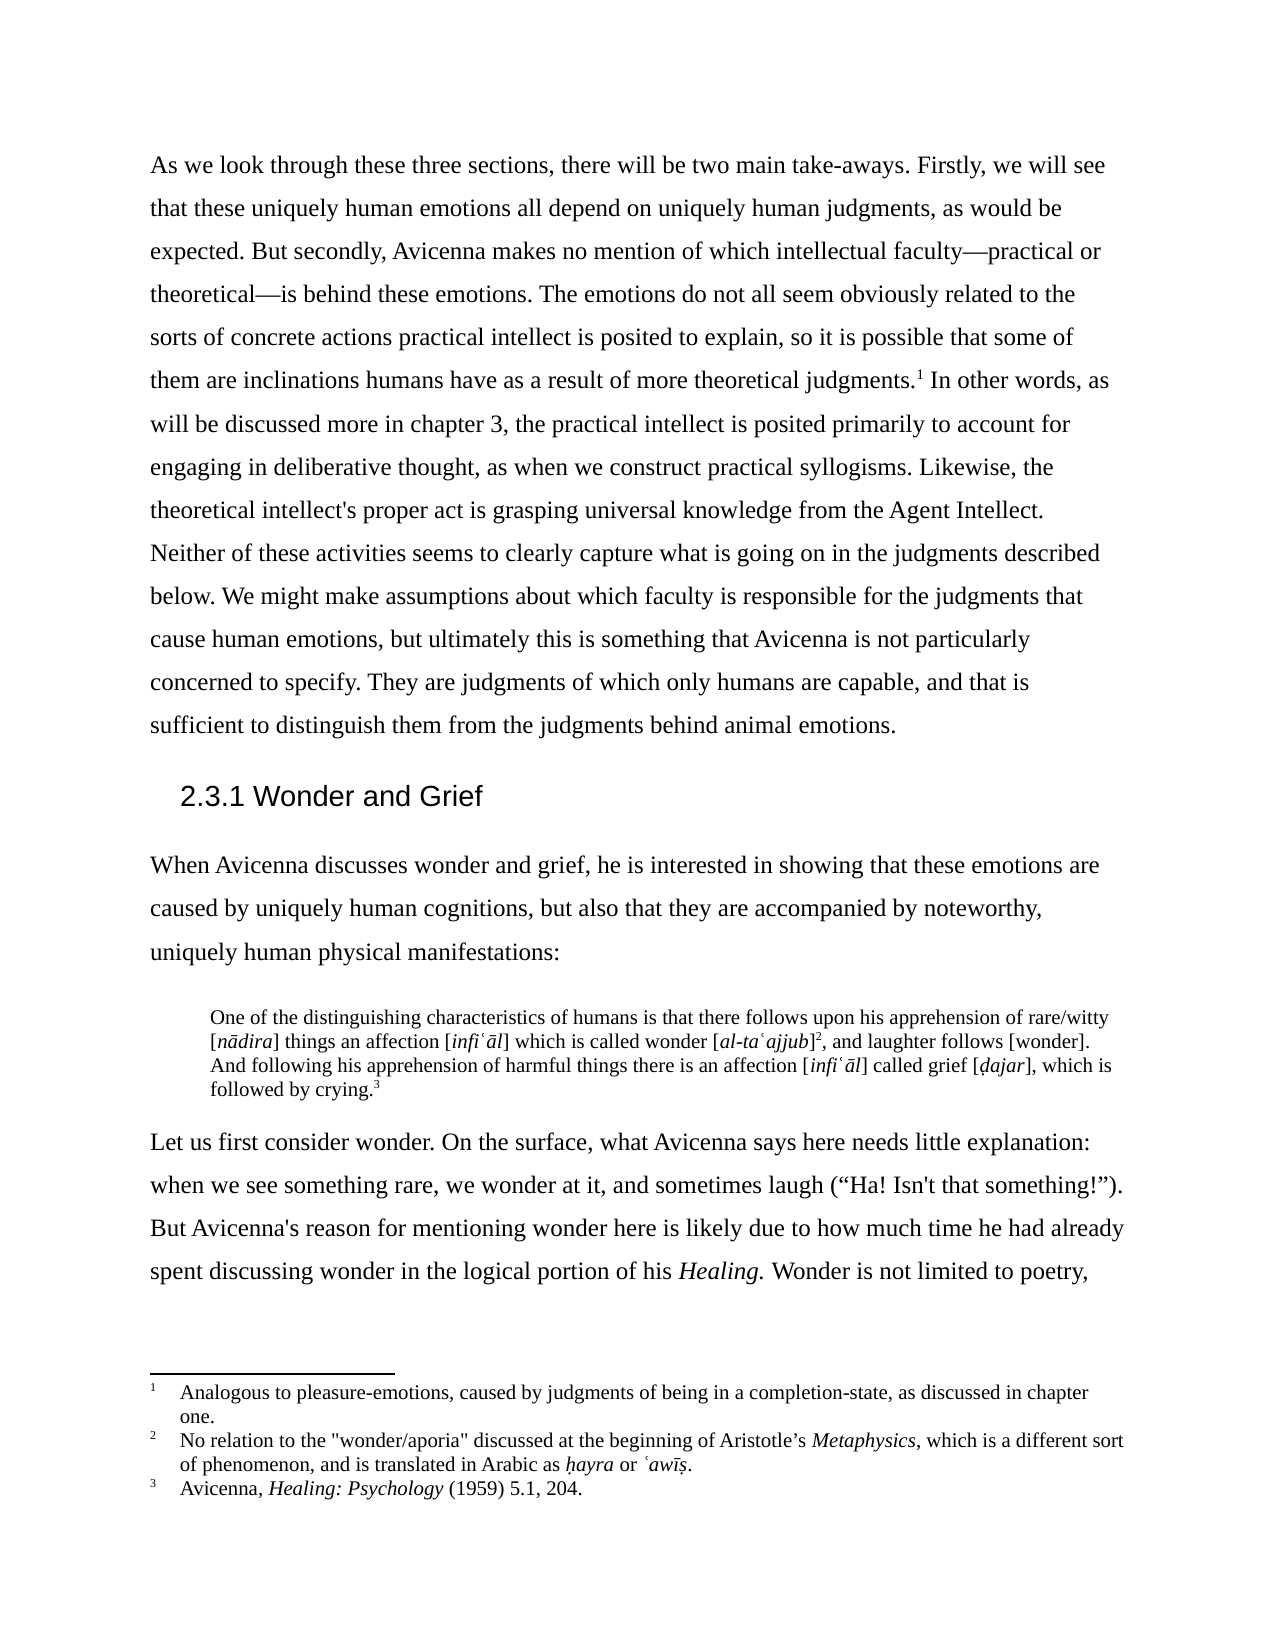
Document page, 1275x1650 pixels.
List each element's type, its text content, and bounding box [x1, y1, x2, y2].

text Let us first consider wonder. On the surface, what Avicenna says here needs little explanation: when we see something rare, we wonder at it, and sometimes laugh (“Ha! Isn't that something!”). But Avicenna's reason for mentioning wonder here is likely due to how much time he had already spent discussing wonder in the logical portion of his Healing. Wonder is not limited to poetry, [150, 1127, 1125, 1285]
text No relation to the "wonder/aporia" discussed at the beginning of Aristotle’s Metaphysics, which is a different sort of phenomenon, and is translated in Arabic as ḥayra or ʿawīṣ. [150, 1428, 1125, 1476]
text One of the distinguishing characteristics of humans is that there follows upon his apprehension of rare/witty [nādira] things an affection [infiʿāl] which is called wonder [al-taʿajjub], and laughter follows [wonder]. And following his apprehension of harmful things there is an affection [infiʿāl] called grief [ḍajar], which is followed by crying. [210, 1005, 1125, 1101]
text Avicenna, Healing: Psychology (1959) 5.1, 204. [150, 1476, 1125, 1500]
text As we look through these three sections, there will be two main take-aways. Firstly, we will see that these uniquely human emotions all depend on uniquely human judgments, as would be expected. But secondly, Avicenna makes no mention of which intellectual faculty—practical or theoretical—is behind these emotions. The emotions do not all seem obviously related to the sorts of concrete actions practical intellect is posited to explain, so it is possible that some of them are inclinations humans have as a result of more theoretical judgments. In other words, as will be discussed more in chapter 3, the practical intellect is posited primarily to account for engaging in deliberative thought, as when we construct practical syllogisms. Likewise, the theoretical intellect's proper act is grasping universal knowledge from the Agent Intellect. Neither of these activities seems to clearly capture what is going on in the judgments described below. We might make assumptions about which faculty is responsible for the judgments that cause human emotions, but ultimately this is something that Avicenna is not particularly concerned to specify. They are judgments of which only humans are capable, and that is sufficient to distinguish them from the judgments behind animal emotions. [150, 150, 1125, 739]
text Analogous to pleasure-emotions, caused by judgments of being in a completion-state, as discussed in chapter one. [150, 1380, 1125, 1428]
text When Avicenna discusses wonder and grief, he is interested in showing that these emotions are caused by uniquely human cognitions, but also that they are accompanied by noteworthy, uniquely human physical manifestations: [150, 850, 1125, 965]
subtitle 2.3.1 Wonder and Grief [180, 779, 1125, 813]
